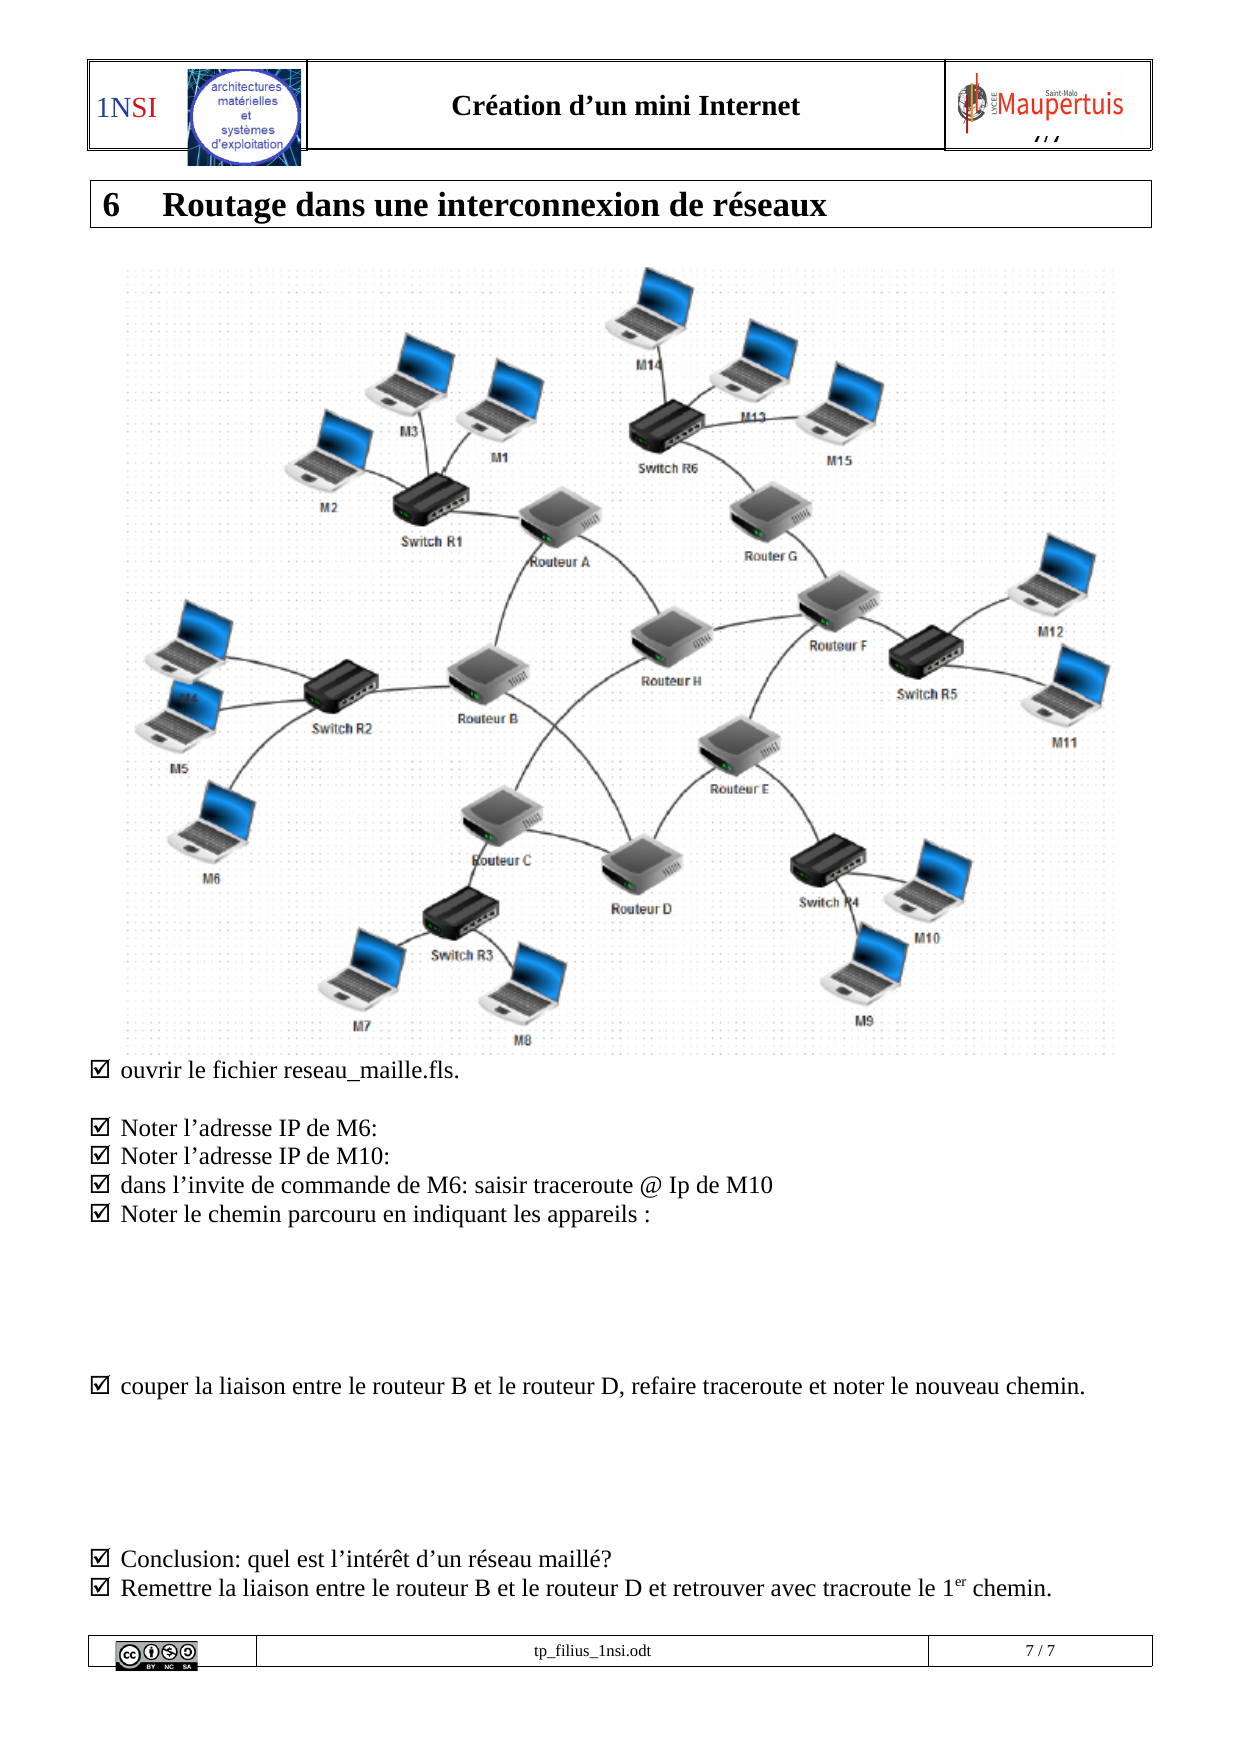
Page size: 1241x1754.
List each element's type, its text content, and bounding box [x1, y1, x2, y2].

list Noter l’adresse IP de M10: [88, 1141, 1152, 1170]
list ouvrir le fichier reseau_maille.fls. [88, 267, 1152, 1084]
list Noter l’adresse IP de M6: [88, 1113, 1152, 1141]
list Conclusion: quel est l’intérêt d’un réseau maillé? [88, 1544, 1152, 1573]
list Remettre la liaison entre le routeur B et le routeur D et retrouver avec tracroute le 1er chemin. [88, 1573, 1152, 1601]
list dans l’invite de commande de M6: saisir traceroute @ Ip de M10 [88, 1170, 1152, 1199]
list Noter le chemin parcouru en indiquant les appareils : [88, 1199, 1152, 1228]
picture [121, 267, 1119, 1055]
picture [115, 1641, 198, 1672]
picture [957, 70, 1125, 136]
picture [187, 69, 302, 166]
list couper la liaison entre le routeur B et le routeur D, refaire traceroute et noter le nouveau chemin. [88, 1371, 1152, 1400]
subtitle Routage dans une interconnexion de réseaux [91, 181, 1151, 227]
